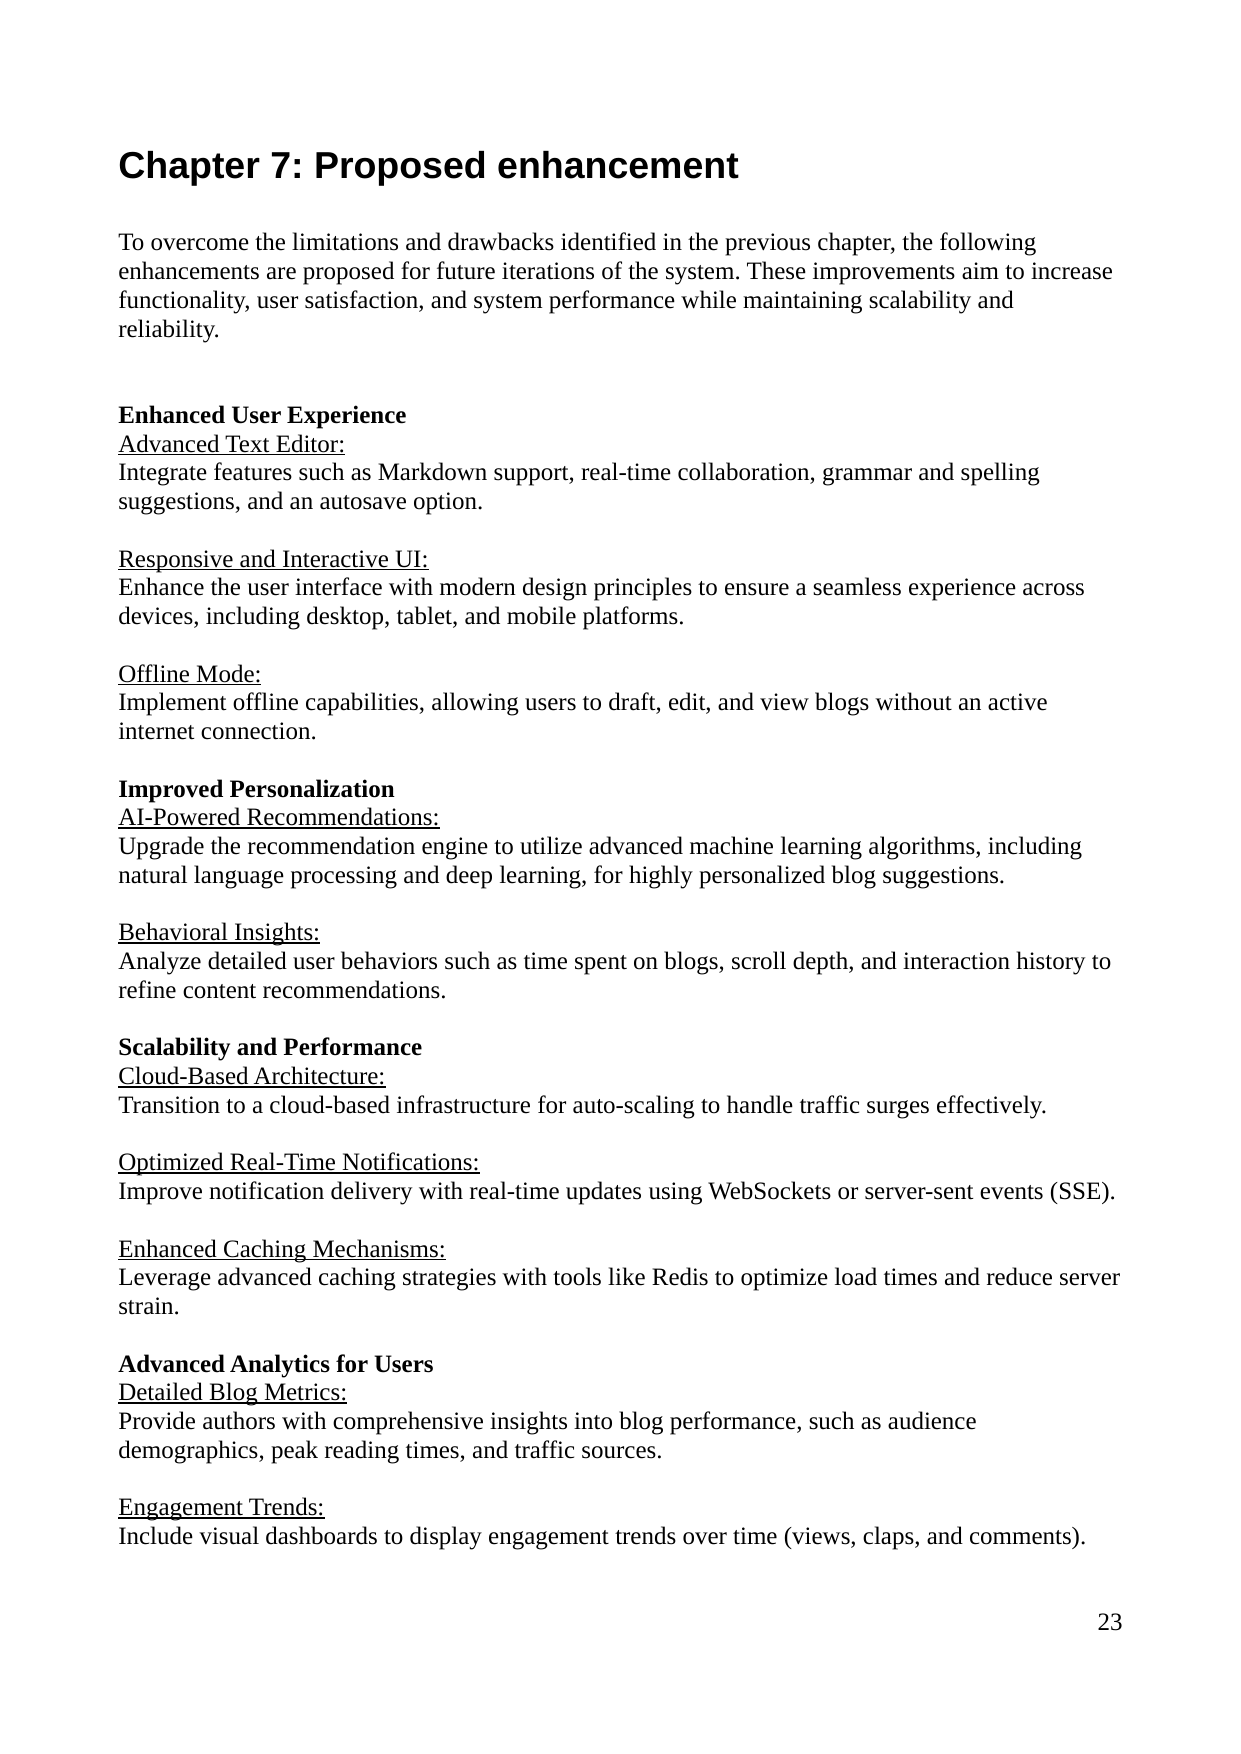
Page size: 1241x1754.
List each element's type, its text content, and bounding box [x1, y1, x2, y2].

text AI-Powered Recommendations: [118, 802, 1122, 831]
text Enhanced Caching Mechanisms: [118, 1234, 1122, 1262]
text Cloud-Based Architecture: [118, 1061, 1122, 1090]
text Detailed Blog Metrics: [118, 1377, 1122, 1406]
text Optimized Real-Time Notifications: [118, 1147, 1122, 1176]
text Improve notification delivery with real-time updates using WebSockets or server-sent events (SSE). [118, 1176, 1122, 1205]
text Upgrade the recommendation engine to utilize advanced machine learning algorithms, including natural language processing and deep learning, for highly personalized blog suggestions. [118, 831, 1122, 889]
text Analyze detailed user behaviors such as time spent on blogs, scroll depth, and interaction history to refine content recommendations. [118, 946, 1122, 1004]
text Enhance the user interface with modern design principles to ensure a seamless experience across devices, including desktop, tablet, and mobile platforms. [118, 572, 1122, 630]
text Include visual dashboards to display engagement trends over time (views, claps, and comments). [118, 1521, 1122, 1550]
text Improved Personalization [118, 774, 1122, 802]
text Behavioral Insights: [118, 917, 1122, 946]
text Advanced Analytics for Users [118, 1349, 1122, 1377]
text To overcome the limitations and drawbacks identified in the previous chapter, the following enhancements are proposed for future iterations of the system. These improvements aim to increase functionality, user satisfaction, and system performance while maintaining scalability and reliability. [118, 227, 1122, 342]
text Scalability and Performance [118, 1032, 1122, 1061]
text Provide authors with comprehensive insights into blog performance, such as audience demographics, peak reading times, and traffic sources. [118, 1406, 1122, 1464]
text Integrate features such as Markdown support, real-time collaboration, grammar and spelling suggestions, and an autosave option. [118, 457, 1122, 515]
text Responsive and Interactive UI: [118, 544, 1122, 572]
subtitle Chapter 7: Proposed enhancement [118, 143, 1122, 186]
text Offline Mode: [118, 659, 1122, 687]
text Leverage advanced caching strategies with tools like Redis to optimize load times and reduce server strain. [118, 1262, 1122, 1320]
text Enhanced User Experience [118, 400, 1122, 429]
text Engagement Trends: [118, 1492, 1122, 1521]
text Implement offline capabilities, allowing users to draft, edit, and view blogs without an active internet connection. [118, 687, 1122, 745]
text Transition to a cloud-based infrastructure for auto-scaling to handle traffic surges effectively. [118, 1090, 1122, 1119]
text Advanced Text Editor: [118, 429, 1122, 457]
